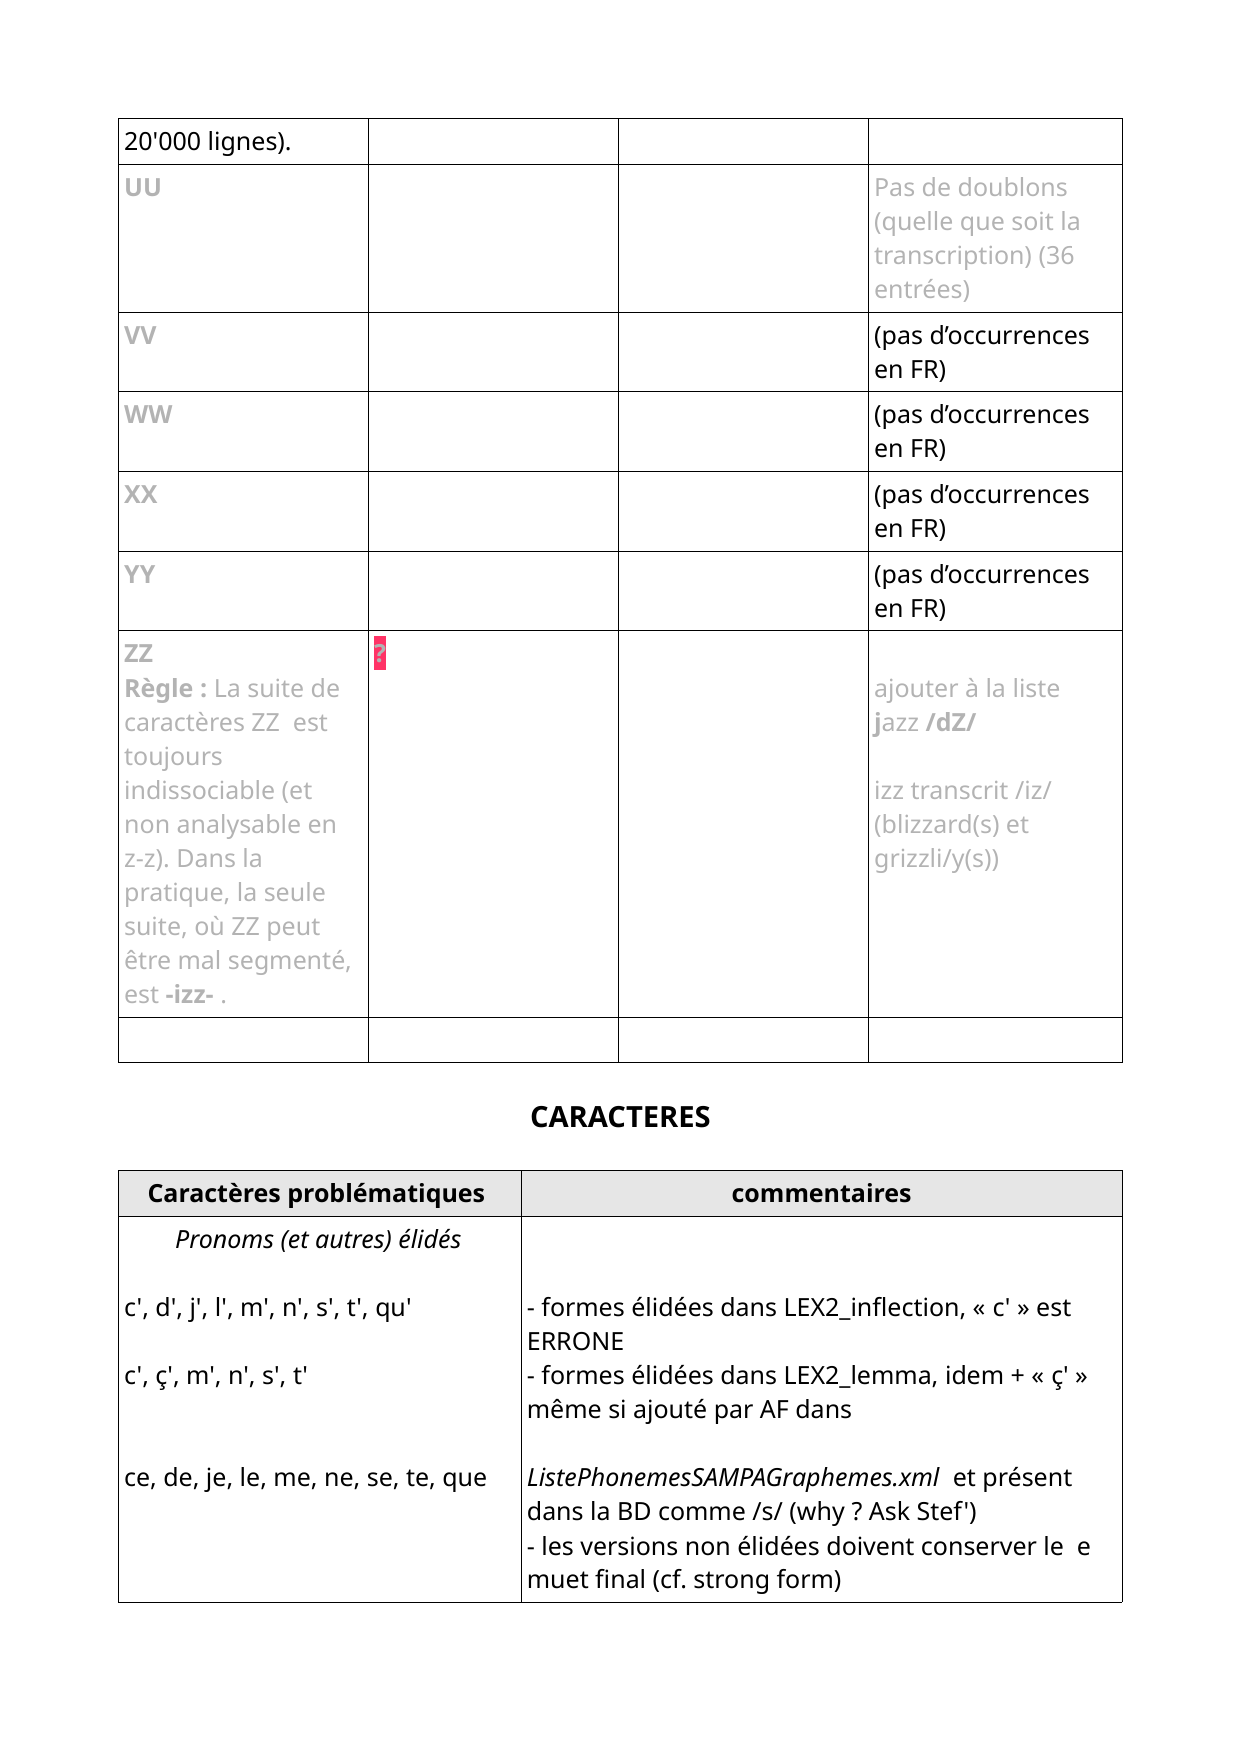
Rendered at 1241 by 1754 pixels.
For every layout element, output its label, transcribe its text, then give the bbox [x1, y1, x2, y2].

table_cell (pas d’occurrences en FR) [869, 392, 1122, 471]
table_cell [619, 552, 868, 630]
table_cell [619, 472, 868, 551]
table_cell ajouter à la liste jazz /dZ/ izz transcrit /iz/ (blizzard(s) et grizzli/y(s)) [869, 631, 1122, 1017]
table_cell 20'000 lignes). [119, 119, 368, 164]
table_cell ? [369, 631, 618, 1017]
table_cell [369, 119, 618, 164]
table_cell [119, 1018, 368, 1062]
text CARACTERES [118, 1096, 1122, 1136]
table_header commentaires [522, 1171, 1122, 1216]
table_cell [619, 119, 868, 164]
table_cell [369, 552, 618, 630]
table_header Caractères problématiques [119, 1171, 521, 1216]
table_cell UU [119, 165, 368, 312]
table_cell [869, 119, 1122, 164]
table_cell [869, 1018, 1122, 1062]
table_cell XX [119, 472, 368, 551]
table_cell VV [119, 313, 368, 391]
table_cell ZZ Règle : La suite de caractères ZZ est toujours indissociable (et non analysable en z-z). Dans la pratique, la seule suite, où ZZ peut être mal segmenté, est -izz- . [119, 631, 368, 1017]
table_cell [369, 313, 618, 391]
table_cell (pas d’occurrences en FR) [869, 552, 1122, 630]
table_cell [619, 1018, 868, 1062]
table_cell Pas de doublons (quelle que soit la transcription) (36 entrées) [869, 165, 1122, 312]
table_cell YY [119, 552, 368, 630]
table_cell [369, 392, 618, 471]
table_cell (pas d’occurrences en FR) [869, 472, 1122, 551]
table_cell (pas d’occurrences en FR) [869, 313, 1122, 391]
table_cell [619, 631, 868, 1017]
table_cell [369, 165, 618, 312]
table_cell [369, 472, 618, 551]
table_cell [369, 1018, 618, 1062]
table_cell [619, 392, 868, 471]
table_cell WW [119, 392, 368, 471]
table_cell Pronoms (et autres) élidés c', d', j', l', m', n', s', t', qu' c', ç', m', n', s', t' ce, de, je, le, me, ne, se, te, que [119, 1217, 521, 1602]
table_cell [619, 165, 868, 312]
table_cell [619, 313, 868, 391]
table_cell - formes élidées dans LEX2_inflection, « c' » est ERRONE - formes élidées dans LEX2_lemma, idem + « ç' » même si ajouté par AF dans ListePhonemesSAMPAGraphemes.xml et présent dans la BD comme /s/ (why ? Ask Stef') - les versions non élidées doivent conserver le e muet final (cf. strong form) [522, 1217, 1122, 1602]
